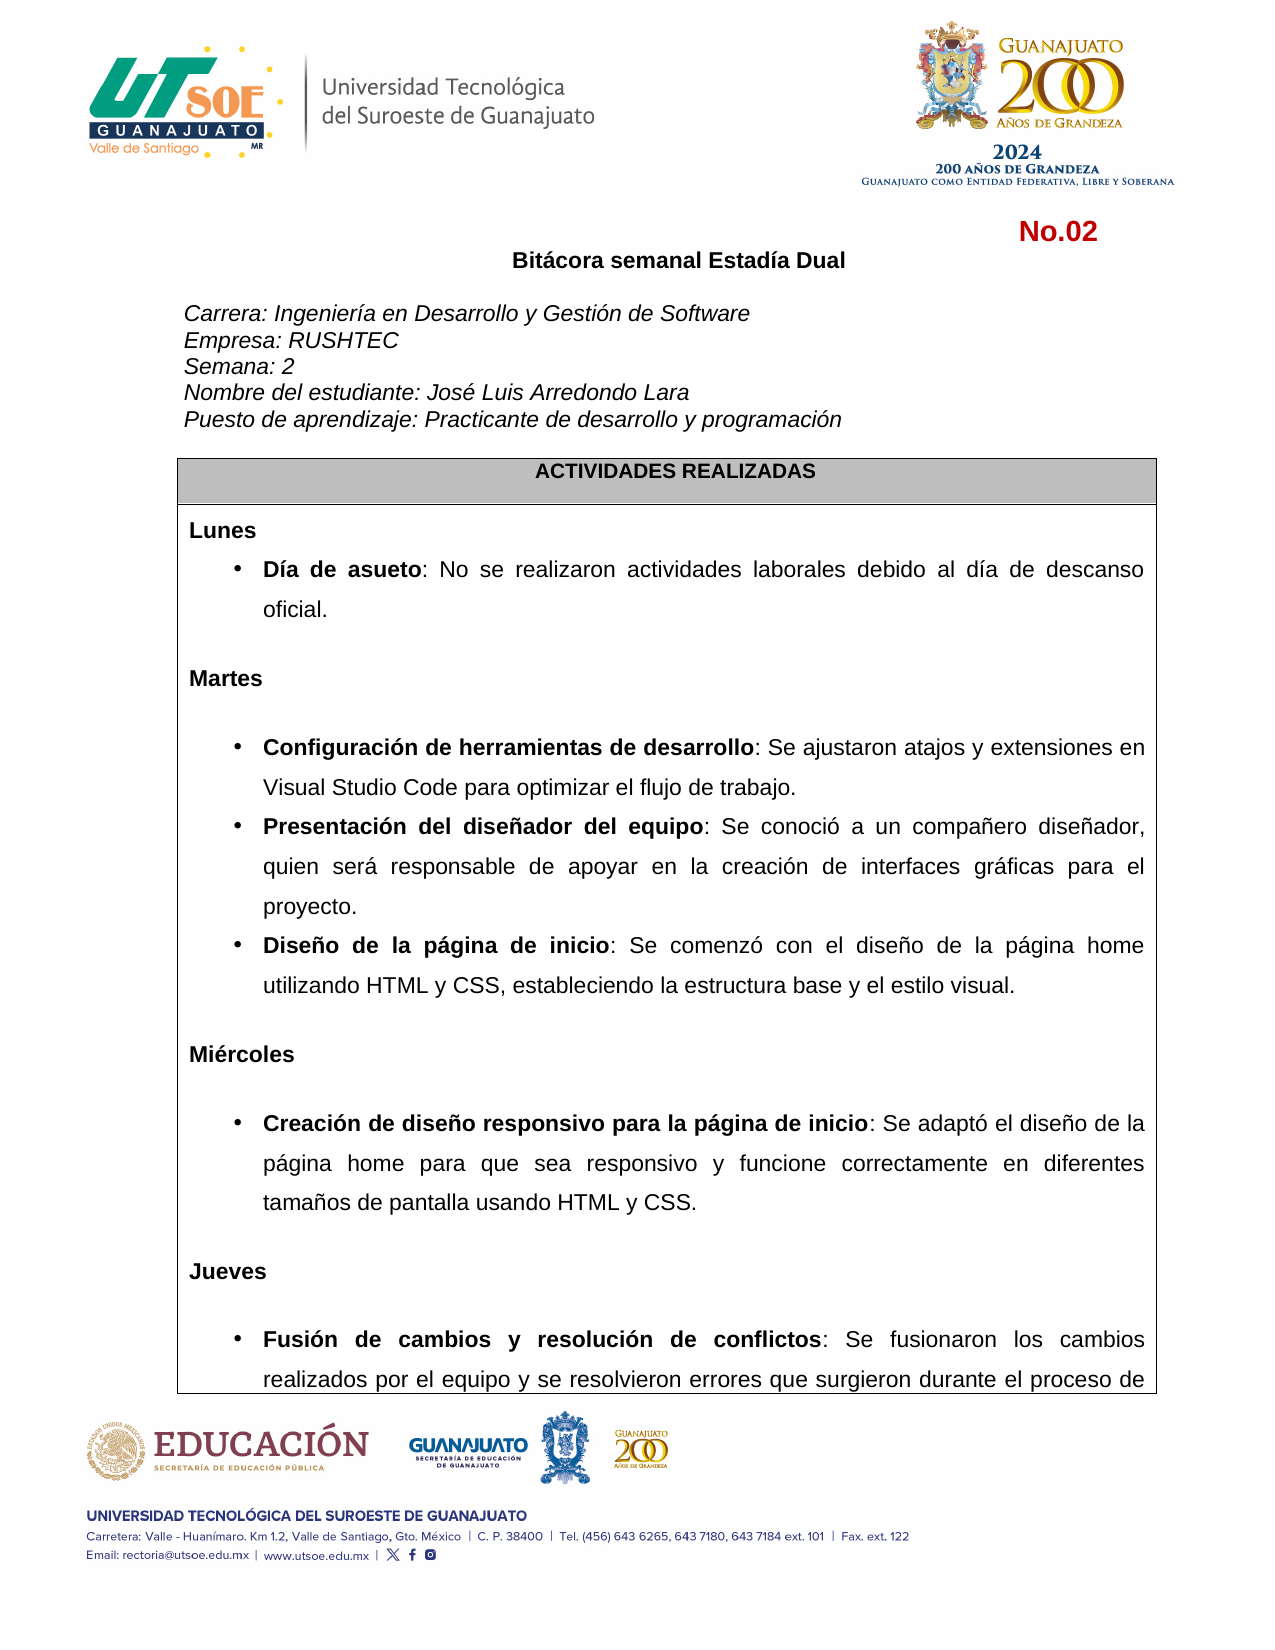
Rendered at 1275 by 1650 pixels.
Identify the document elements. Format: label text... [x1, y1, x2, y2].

picture [0, 0, 1275, 201]
table_header ACTIVIDADES REALIZADAS [178, 459, 1156, 503]
text Puesto de aprendizaje: Practicante de desarrollo y programación [177, 406, 1098, 432]
table_cell Lunes Día de asueto: No se realizaron actividades laborales debido al día de descanso oficial. Martes Configuración de herramientas de desarrollo: Se ajustaron atajos y extensiones en Visual Studio Code para optimizar el flujo de trabajo. Presentación del diseñador del equipo: Se conoció a un compañero diseñador, quien será responsable de apoyar en la creación de interfaces gráficas para el proyecto. Diseño de la página de inicio: Se comenzó con el diseño de la página home utilizando HTML y CSS, estableciendo la estructura base y el estilo visual. Miércoles Creación de diseño responsivo para la página de inicio: Se adaptó el diseño de la página home para que sea responsivo y funcione correctamente en diferentes tamaños de pantalla usando HTML y CSS. Jueves Fusión de cambios y resolución de conflictos: Se fusionaron los cambios realizados por el equipo y se resolvieron errores que surgieron durante el proceso de merge. Capacitación en recuperación de datos y comunicación entre capas: Se aprendió cómo recuperar información desde la base de datos y pasar variables al frontend, asegurando una integración efectiva entre ambas capas. Diseño del modal de inicio de sesión: Se diseñó el modal para el inicio de sesión, definiendo su estructura y estilos visuales. Viernes Creación del menú de navegación general: Se diseñó y desarrolló el menú principal para la navegación de la página. Adaptación responsiva de la pantalla de inicio de sesión: Se ajustó el diseño de la pantalla de login para que sea funcional y estético en diferentes dispositivos. [178, 505, 1156, 1393]
text Bitácora semanal Estadía Dual [177, 247, 1098, 274]
picture [0, 1389, 1275, 1649]
text Empresa: RUSHTEC [177, 327, 1098, 353]
text Semana: 2 [177, 353, 1098, 379]
text Carrera: Ingeniería en Desarrollo y Gestión de Software [177, 300, 1098, 327]
text No.02 [177, 214, 1098, 247]
text Nombre del estudiante: José Luis Arredondo Lara [177, 379, 1098, 406]
